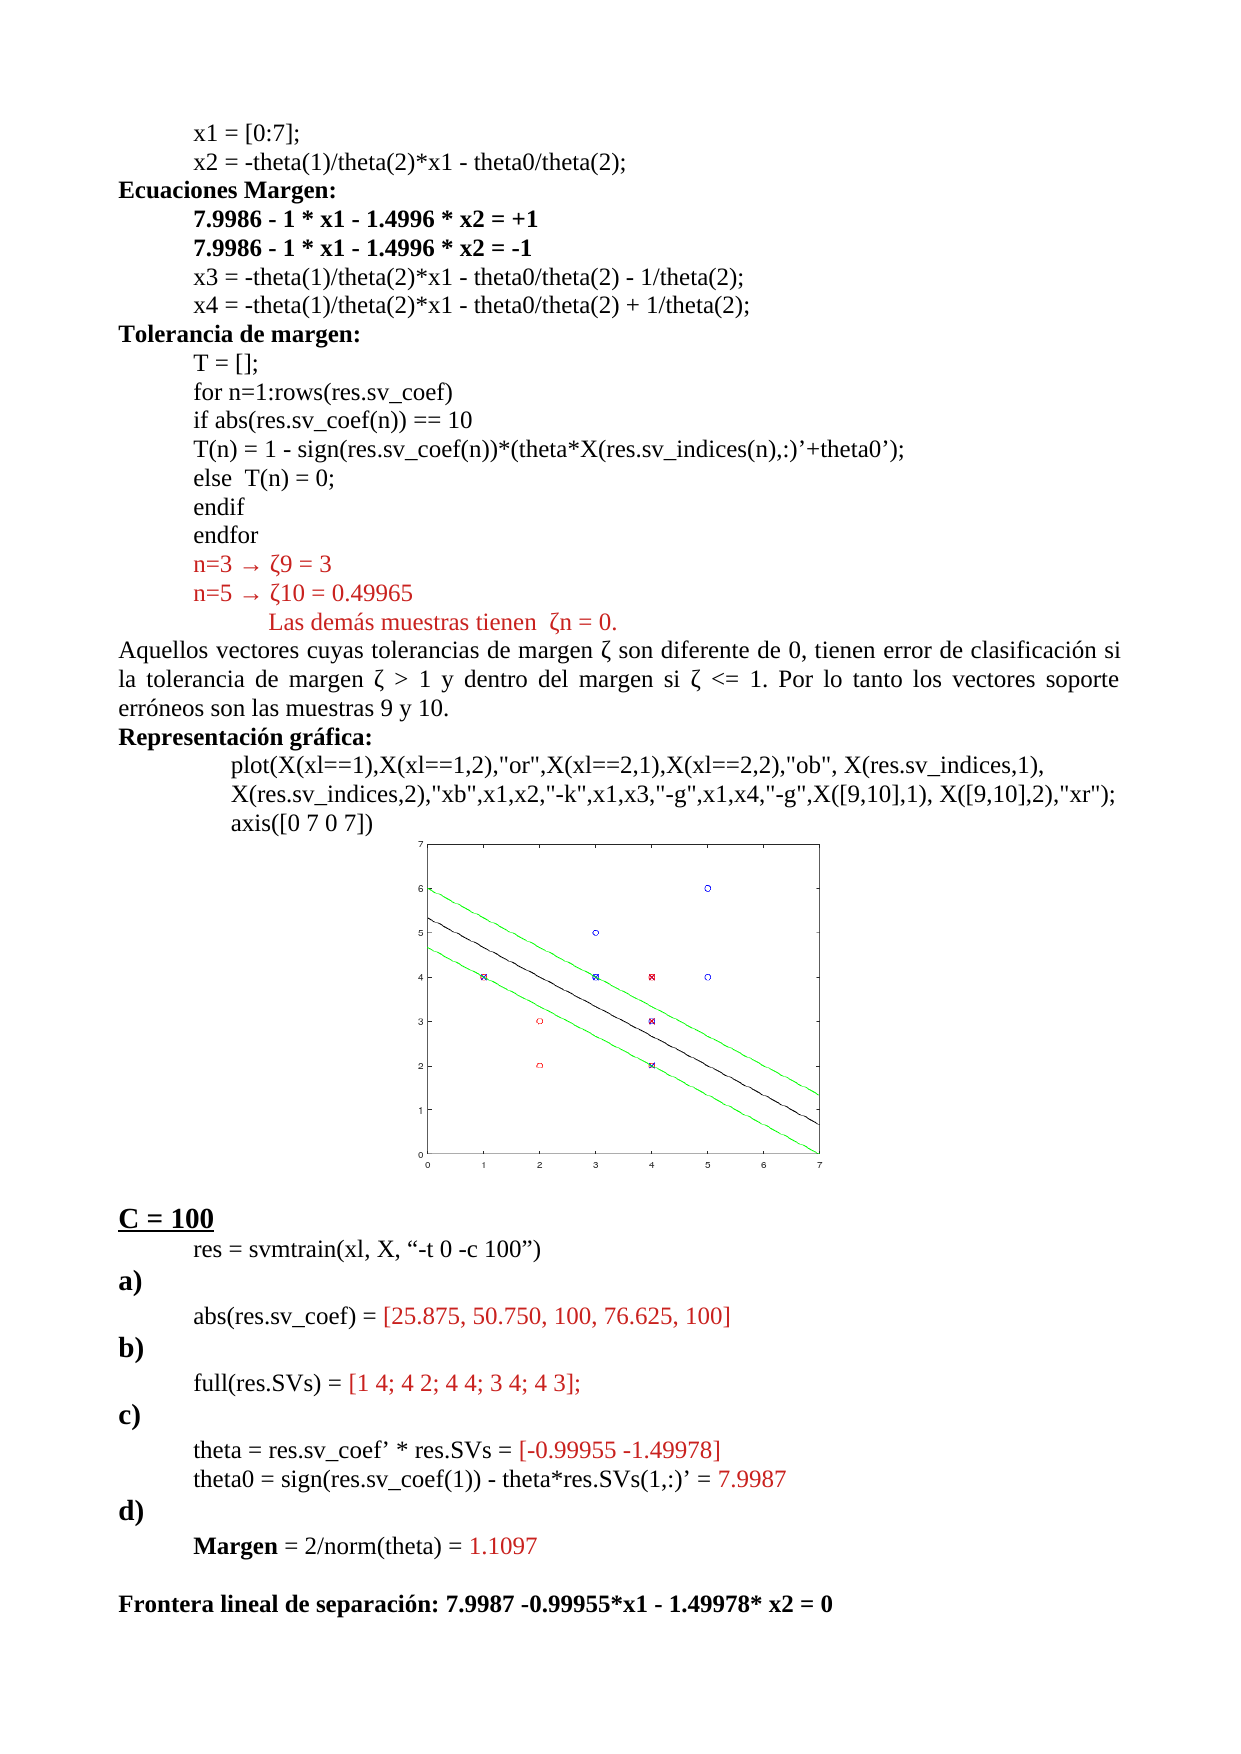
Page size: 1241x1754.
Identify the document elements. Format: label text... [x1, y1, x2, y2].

text C = 100 [118, 1201, 1122, 1234]
text b) [118, 1330, 1122, 1364]
picture [414, 836, 826, 1173]
text x2 = -theta(1)/theta(2)*x1 - theta0/theta(2); [118, 147, 1122, 176]
text abs(res.sv_coef) = [25.875, 50.750, 100, 76.625, 100] [118, 1297, 1122, 1330]
text res = svmtrain(xl, X, “-t 0 -c 100”) [118, 1234, 1122, 1263]
text Frontera lineal de separación: 7.9987 -0.99955*x1 - 1.49978* x2 = 0 [118, 1589, 1122, 1618]
text Aquellos vectores cuyas tolerancias de margen ζ son diferente de 0, tienen error de clasificación si la tolerancia de margen ζ > 1 y dentro del margen si ζ <= 1. Por lo tanto los vectores soporte erróneos son las muestras 9 y 10. [118, 636, 1122, 722]
text n=3 → ζ9 = 3 [118, 549, 1122, 578]
text d) [118, 1493, 1122, 1527]
text Tolerancia de margen: [118, 319, 1122, 348]
text T(n) = 1 - sign(res.sv_coef(n))*(theta*X(res.sv_indices(n),:)’+theta0’); [118, 434, 1122, 463]
text c) [118, 1397, 1122, 1431]
text for n=1:rows(res.sv_coef) [118, 377, 1122, 406]
text a) [118, 1263, 1122, 1297]
text endif [118, 492, 1122, 521]
list Ecuaciones Margen: [118, 176, 1122, 204]
text theta0 = sign(res.sv_coef(1)) - theta*res.SVs(1,:)’ = 7.9987 [118, 1464, 1122, 1493]
text x4 = -theta(1)/theta(2)*x1 - theta0/theta(2) + 1/theta(2); [118, 291, 1122, 319]
text T = []; [118, 348, 1122, 377]
text full(res.SVs) = [1 4; 4 2; 4 4; 3 4; 4 3]; [118, 1364, 1122, 1397]
text Margen = 2/norm(theta) = 1.1097 [118, 1527, 1122, 1560]
list plot(X(xl==1),X(xl==1,2),"or",X(xl==2,1),X(xl==2,2),"ob", X(res.sv_indices,1), X(res.sv_indices,2),"xb",x1,x2,"-k",x1,x3,"-g",x1,x4,"-g",X([9,10],1), X([9,10],2),"xr"); axis([0 7 0 7]) [193, 751, 1122, 837]
text Las demás muestras tienen ζn = 0. [118, 607, 1122, 636]
text else T(n) = 0; [118, 463, 1122, 492]
text 7.9986 - 1 * x1 - 1.4996 * x2 = +1 [118, 204, 1122, 233]
text if abs(res.sv_coef(n)) == 10 [118, 406, 1122, 434]
text x3 = -theta(1)/theta(2)*x1 - theta0/theta(2) - 1/theta(2); [118, 262, 1122, 291]
text Representación gráfica: [118, 722, 1122, 751]
text x1 = [0:7]; [118, 118, 1122, 147]
text n=5 → ζ10 = 0.49965 [118, 578, 1122, 607]
text 7.9986 - 1 * x1 - 1.4996 * x2 = -1 [118, 233, 1122, 262]
text endfor [118, 521, 1122, 549]
text theta = res.sv_coef’ * res.SVs = [-0.99955 -1.49978] [118, 1431, 1122, 1464]
